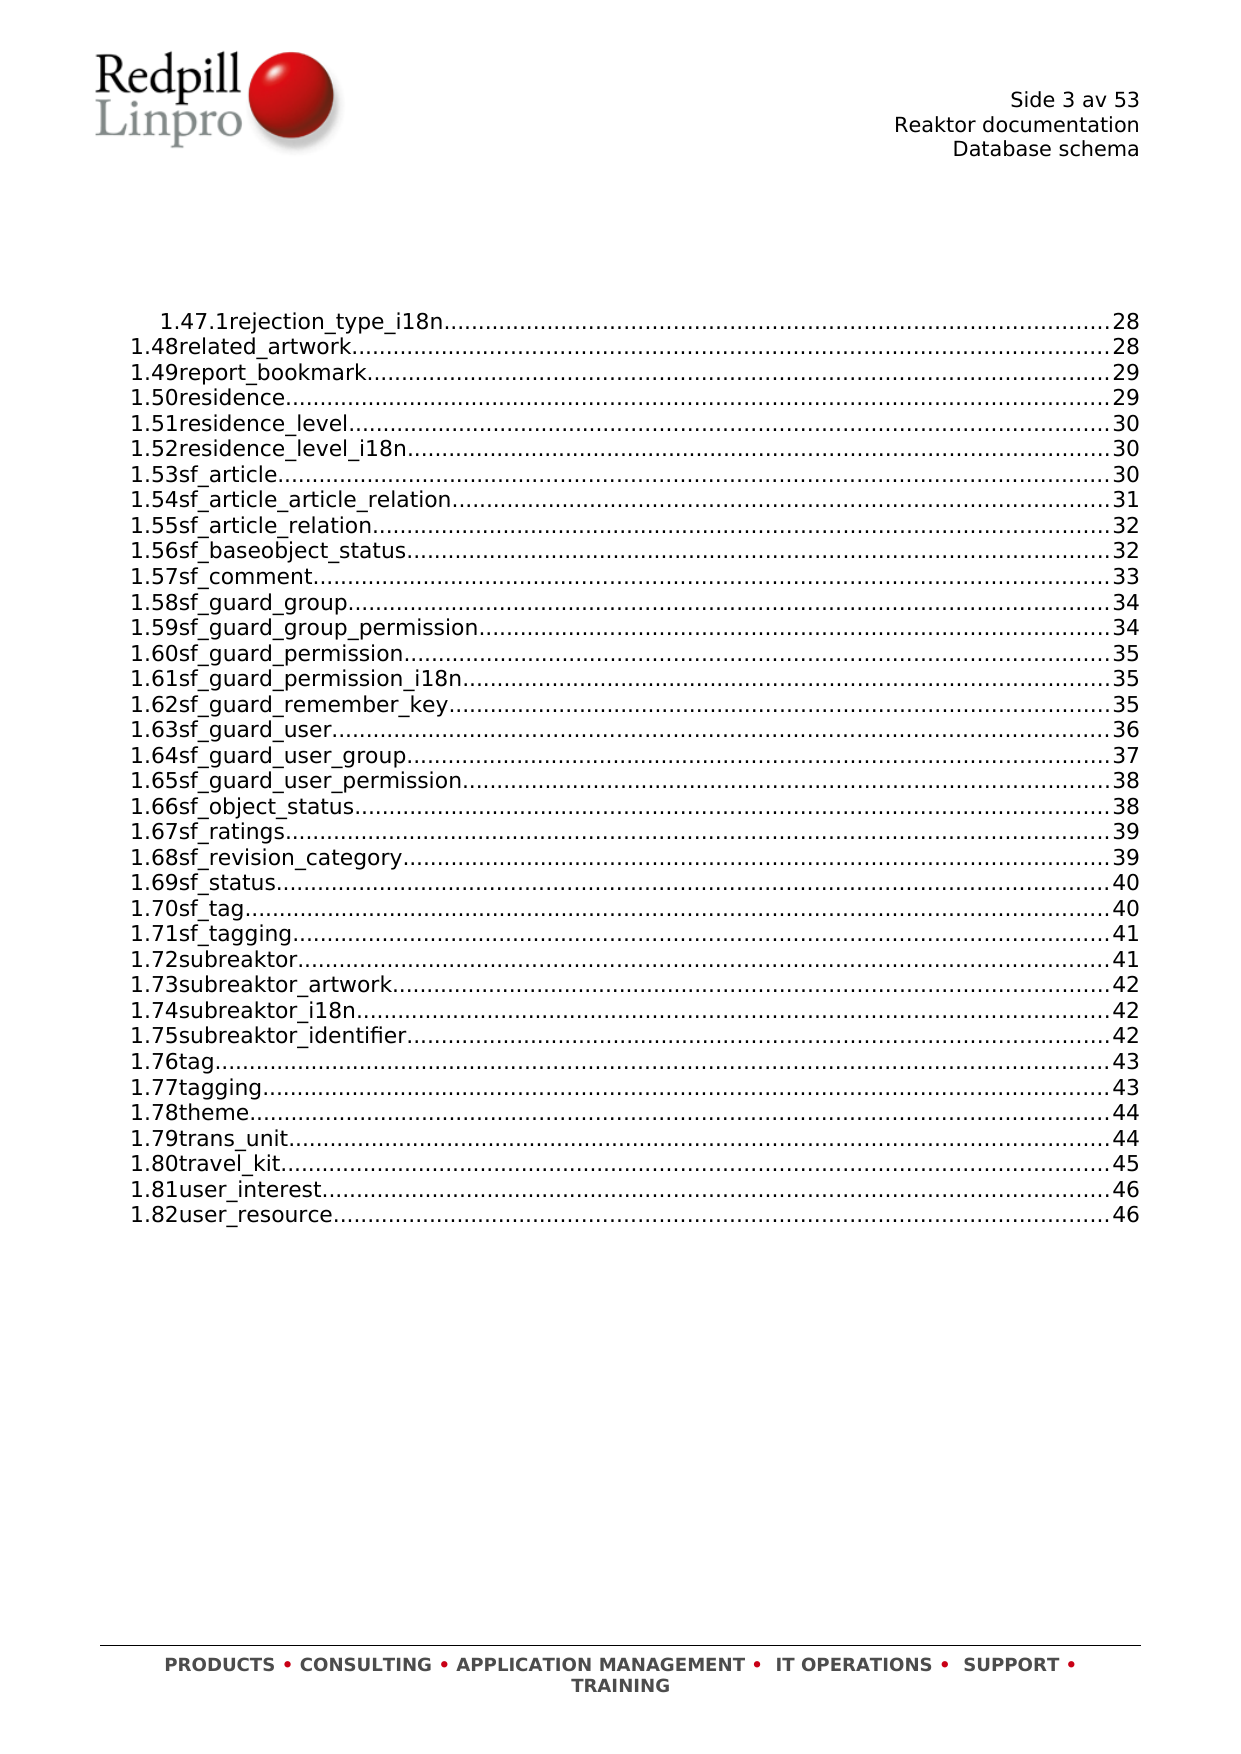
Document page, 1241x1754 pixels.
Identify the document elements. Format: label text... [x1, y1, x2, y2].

text 1.59sf_guard_group_permission 34 [130, 615, 1140, 641]
text 1.52residence_level_i18n 30 [130, 437, 1140, 462]
text 1.66sf_object_status 38 [130, 794, 1140, 819]
text 1.82user_resource 46 [130, 1202, 1140, 1228]
text 1.64sf_guard_user_group 37 [130, 743, 1140, 768]
text 1.54sf_article_article_relation 31 [130, 488, 1140, 513]
text 1.80travel_kit 45 [130, 1151, 1140, 1177]
text 1.74subreaktor_i18n 42 [130, 998, 1140, 1023]
text 1.72subreaktor 41 [130, 947, 1140, 972]
text 1.67sf_ratings 39 [130, 819, 1140, 845]
text 1.65sf_guard_user_permission 38 [130, 768, 1140, 794]
text 1.68sf_revision_category 39 [130, 845, 1140, 870]
text 1.63sf_guard_user 36 [130, 717, 1140, 743]
text 1.69sf_status 40 [130, 870, 1140, 896]
text 1.81user_interest 46 [130, 1177, 1140, 1202]
text 1.53sf_article 30 [130, 462, 1140, 488]
text 1.75subreaktor_identifier 42 [130, 1023, 1140, 1049]
text 1.48related_artwork 28 [130, 334, 1140, 360]
text 1.51residence_level 30 [130, 411, 1140, 437]
text 1.73subreaktor_artwork 42 [130, 972, 1140, 998]
text 1.57sf_comment 33 [130, 564, 1140, 590]
text 1.60sf_guard_permission 35 [130, 641, 1140, 666]
text 1.77tagging 43 [130, 1074, 1140, 1100]
text 1.49report_bookmark 29 [130, 360, 1140, 386]
text 1.78theme 44 [130, 1100, 1140, 1126]
text 1.70sf_tag 40 [130, 896, 1140, 921]
text 1.47.1rejection_type_i18n 28 [159, 309, 1140, 334]
text 1.71sf_tagging 41 [130, 921, 1140, 947]
text 1.58sf_guard_group 34 [130, 590, 1140, 615]
text 1.76tag 43 [130, 1049, 1140, 1074]
text 1.56sf_baseobject_status 32 [130, 539, 1140, 564]
text 1.62sf_guard_remember_key 35 [130, 692, 1140, 717]
text 1.55sf_article_relation 32 [130, 513, 1140, 539]
text 1.79trans_unit 44 [130, 1126, 1140, 1151]
text 1.61sf_guard_permission_i18n 35 [130, 666, 1140, 692]
text 1.50residence 29 [130, 386, 1140, 411]
picture [84, 38, 346, 160]
